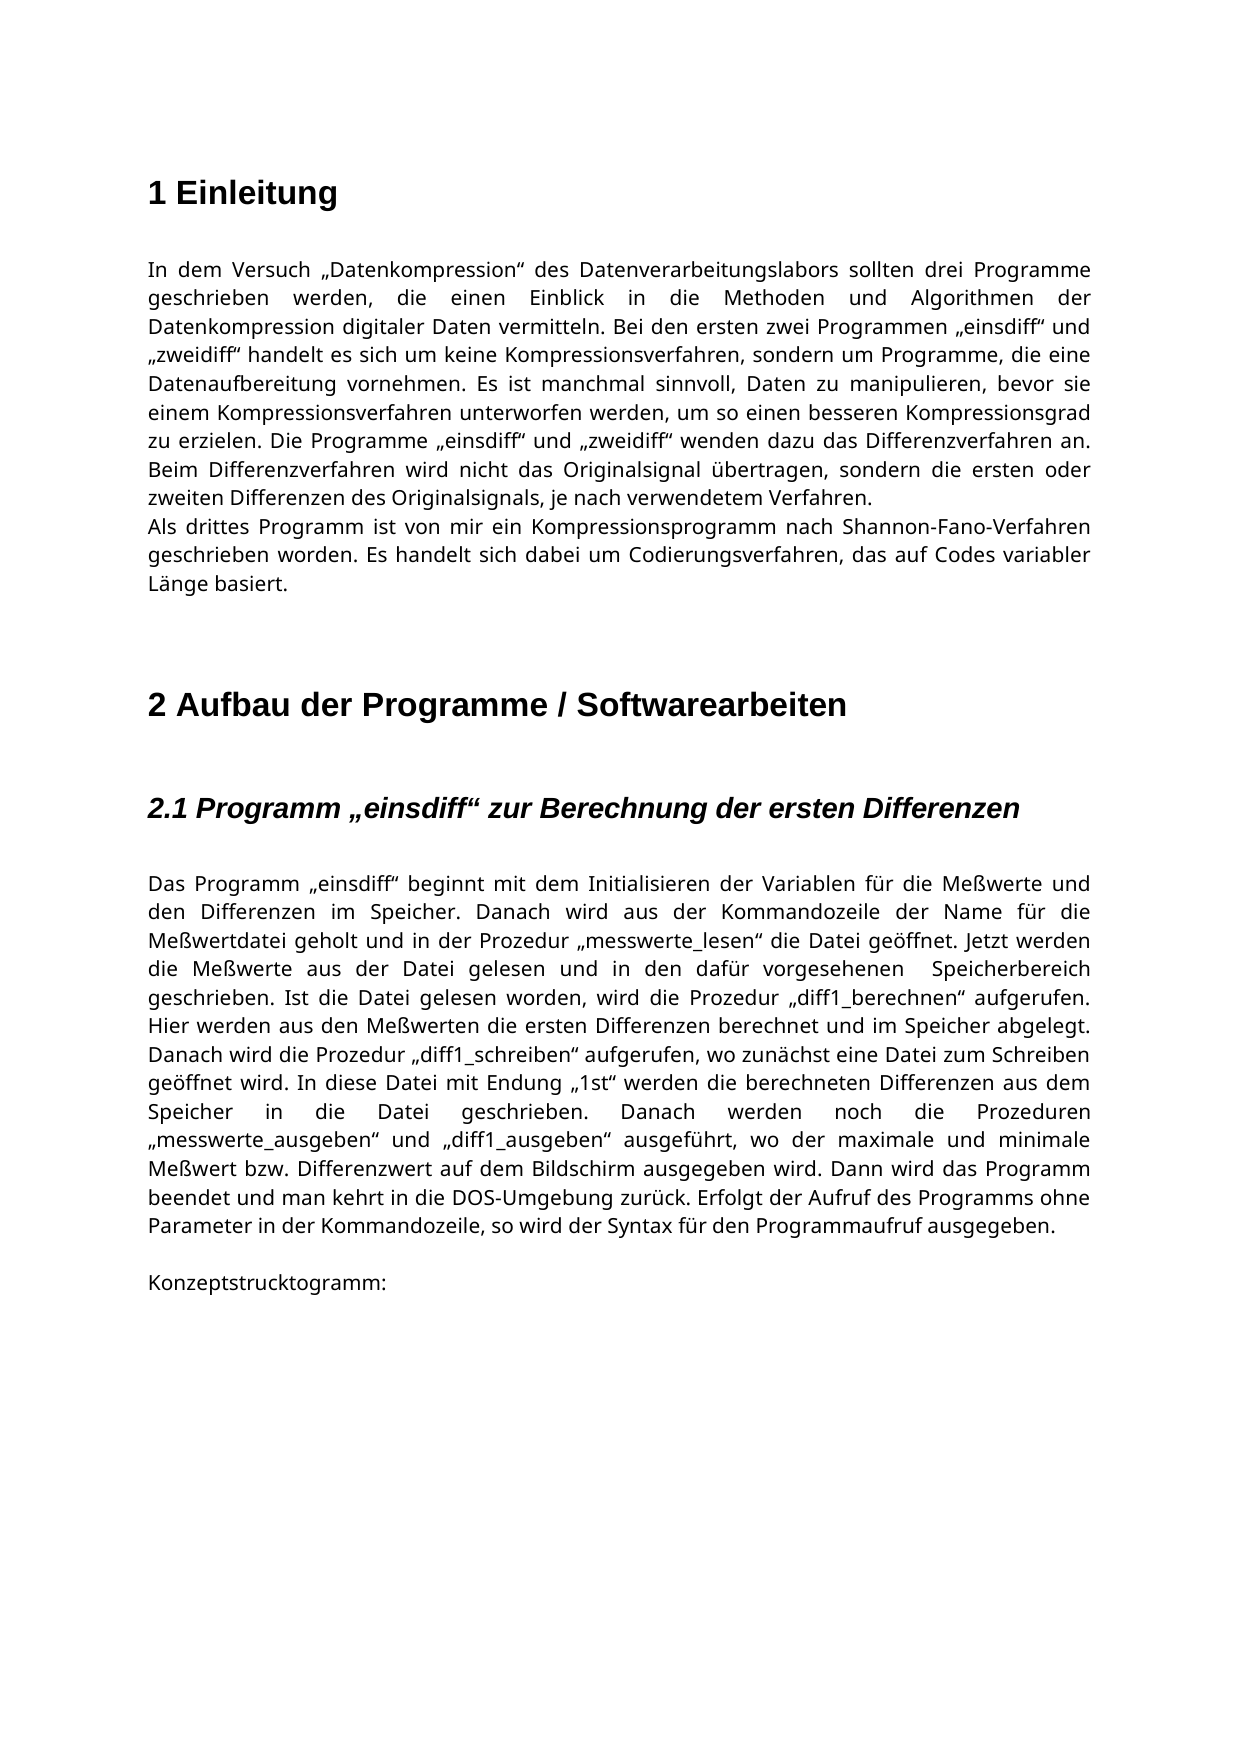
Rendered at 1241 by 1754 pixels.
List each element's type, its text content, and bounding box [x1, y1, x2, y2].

subtitle 2 Aufbau der Programme / Softwarearbeiten [148, 684, 1092, 723]
text Als drittes Programm ist von mir ein Kompressionsprogramm nach Shannon-Fano-Verfahren geschrieben worden. Es handelt sich dabei um Codierungsverfahren, das auf Codes variabler Länge basiert. [148, 512, 1092, 597]
text In dem Versuch „Datenkompression“ des Datenverarbeitungslabors sollten drei Programme geschrieben werden, die einen Einblick in die Methoden und Algorithmen der Datenkompression digitaler Daten vermitteln. Bei den ersten zwei Programmen „einsdiff“ und „zweidiff“ handelt es sich um keine Kompressionsverfahren, sondern um Programme, die eine Datenaufbereitung vornehmen. Es ist manchmal sinnvoll, Daten zu manipulieren, bevor sie einem Kompressionsverfahren unterworfen werden, um so einen besseren Kompressionsgrad zu erzielen. Die Programme „einsdiff“ und „zweidiff“ wenden dazu das Differenzverfahren an. Beim Differenzverfahren wird nicht das Originalsignal übertragen, sondern die ersten oder zweiten Differenzen des Originalsignals, je nach verwendetem Verfahren. [148, 255, 1092, 512]
text Konzeptstrucktogramm: [148, 1268, 1092, 1297]
subtitle 2.1 Programm „einsdiff“ zur Berechnung der ersten Differenzen [148, 791, 1092, 825]
text Das Programm „einsdiff“ beginnt mit dem Initialisieren der Variablen für die Meßwerte und den Differenzen im Speicher. Danach wird aus der Kommandozeile der Name für die Meßwertdatei geholt und in der Prozedur „messwerte_lesen“ die Datei geöffnet. Jetzt werden die Meßwerte aus der Datei gelesen und in den dafür vorgesehenen Speicherbereich geschrieben. Ist die Datei gelesen worden, wird die Prozedur „diff1_berechnen“ aufgerufen. Hier werden aus den Meßwerten die ersten Differenzen berechnet und im Speicher abgelegt. Danach wird die Prozedur „diff1_schreiben“ aufgerufen, wo zunächst eine Datei zum Schreiben geöffnet wird. In diese Datei mit Endung „1st“ werden die berechneten Differenzen aus dem Speicher in die Datei geschrieben. Danach werden noch die Prozeduren „messwerte_ausgeben“ und „diff1_ausgeben“ ausgeführt, wo der maximale und minimale Meßwert bzw. Differenzwert auf dem Bildschirm ausgegeben wird. Dann wird das Programm beendet und man kehrt in die DOS-Umgebung zurück. Erfolgt der Aufruf des Programms ohne Parameter in der Kommandozeile, so wird der Syntax für den Programmaufruf ausgegeben. [148, 868, 1092, 1239]
subtitle 1 Einleitung [148, 173, 1092, 211]
